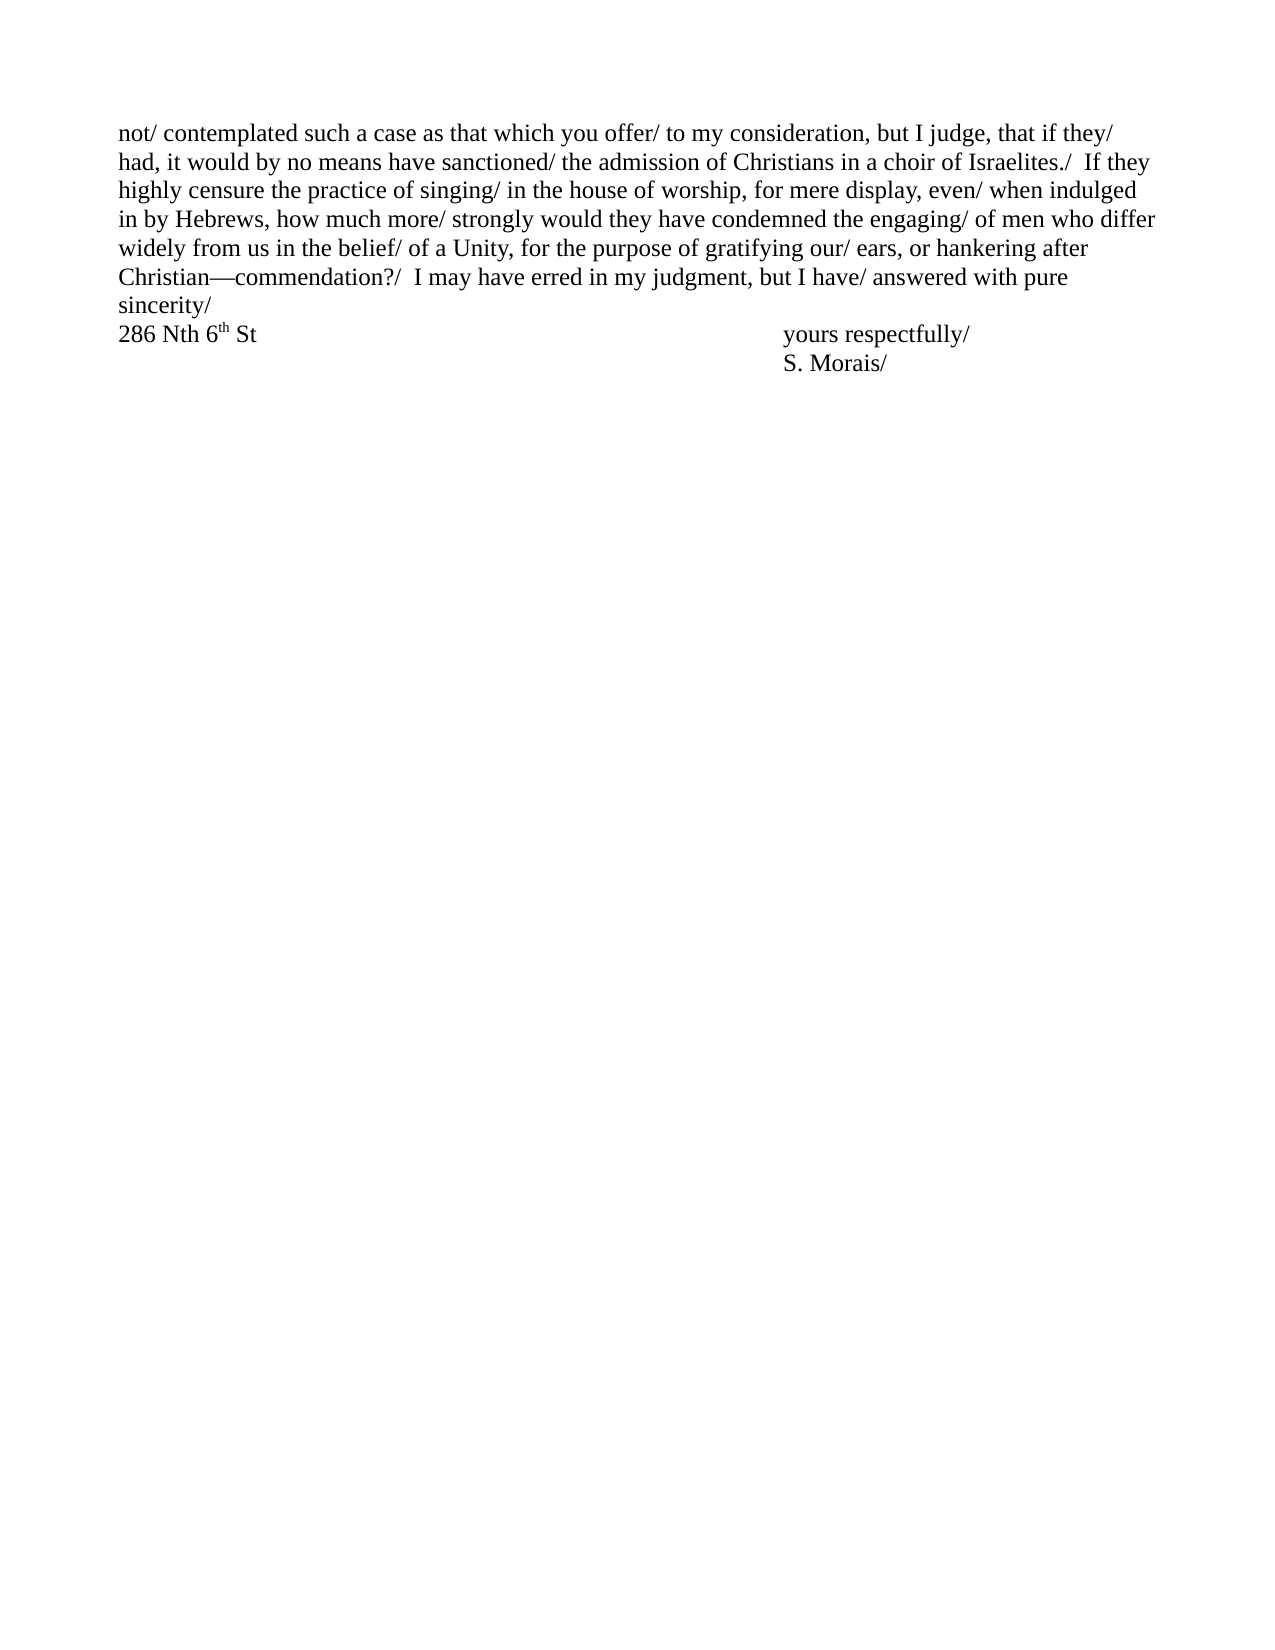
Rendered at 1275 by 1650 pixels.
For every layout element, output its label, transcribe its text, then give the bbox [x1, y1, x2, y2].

text 286 Nth 6th St yours respectfully/ [118, 319, 1157, 348]
text S. Morais/ [118, 348, 1157, 377]
text not/ contemplated such a case as that which you offer/ to my consideration, but I judge, that if they/ had, it would by no means have sanctioned/ the admission of Christians in a choir of Israelites./ If they highly censure the practice of singing/ in the house of worship, for mere display, even/ when indulged in by Hebrews, how much more/ strongly would they have condemned the engaging/ of men who differ widely from us in the belief/ of a Unity, for the purpose of gratifying our/ ears, or hankering after Christian—commendation?/ I may have erred in my judgment, but I have/ answered with pure sincerity/ [118, 118, 1157, 319]
